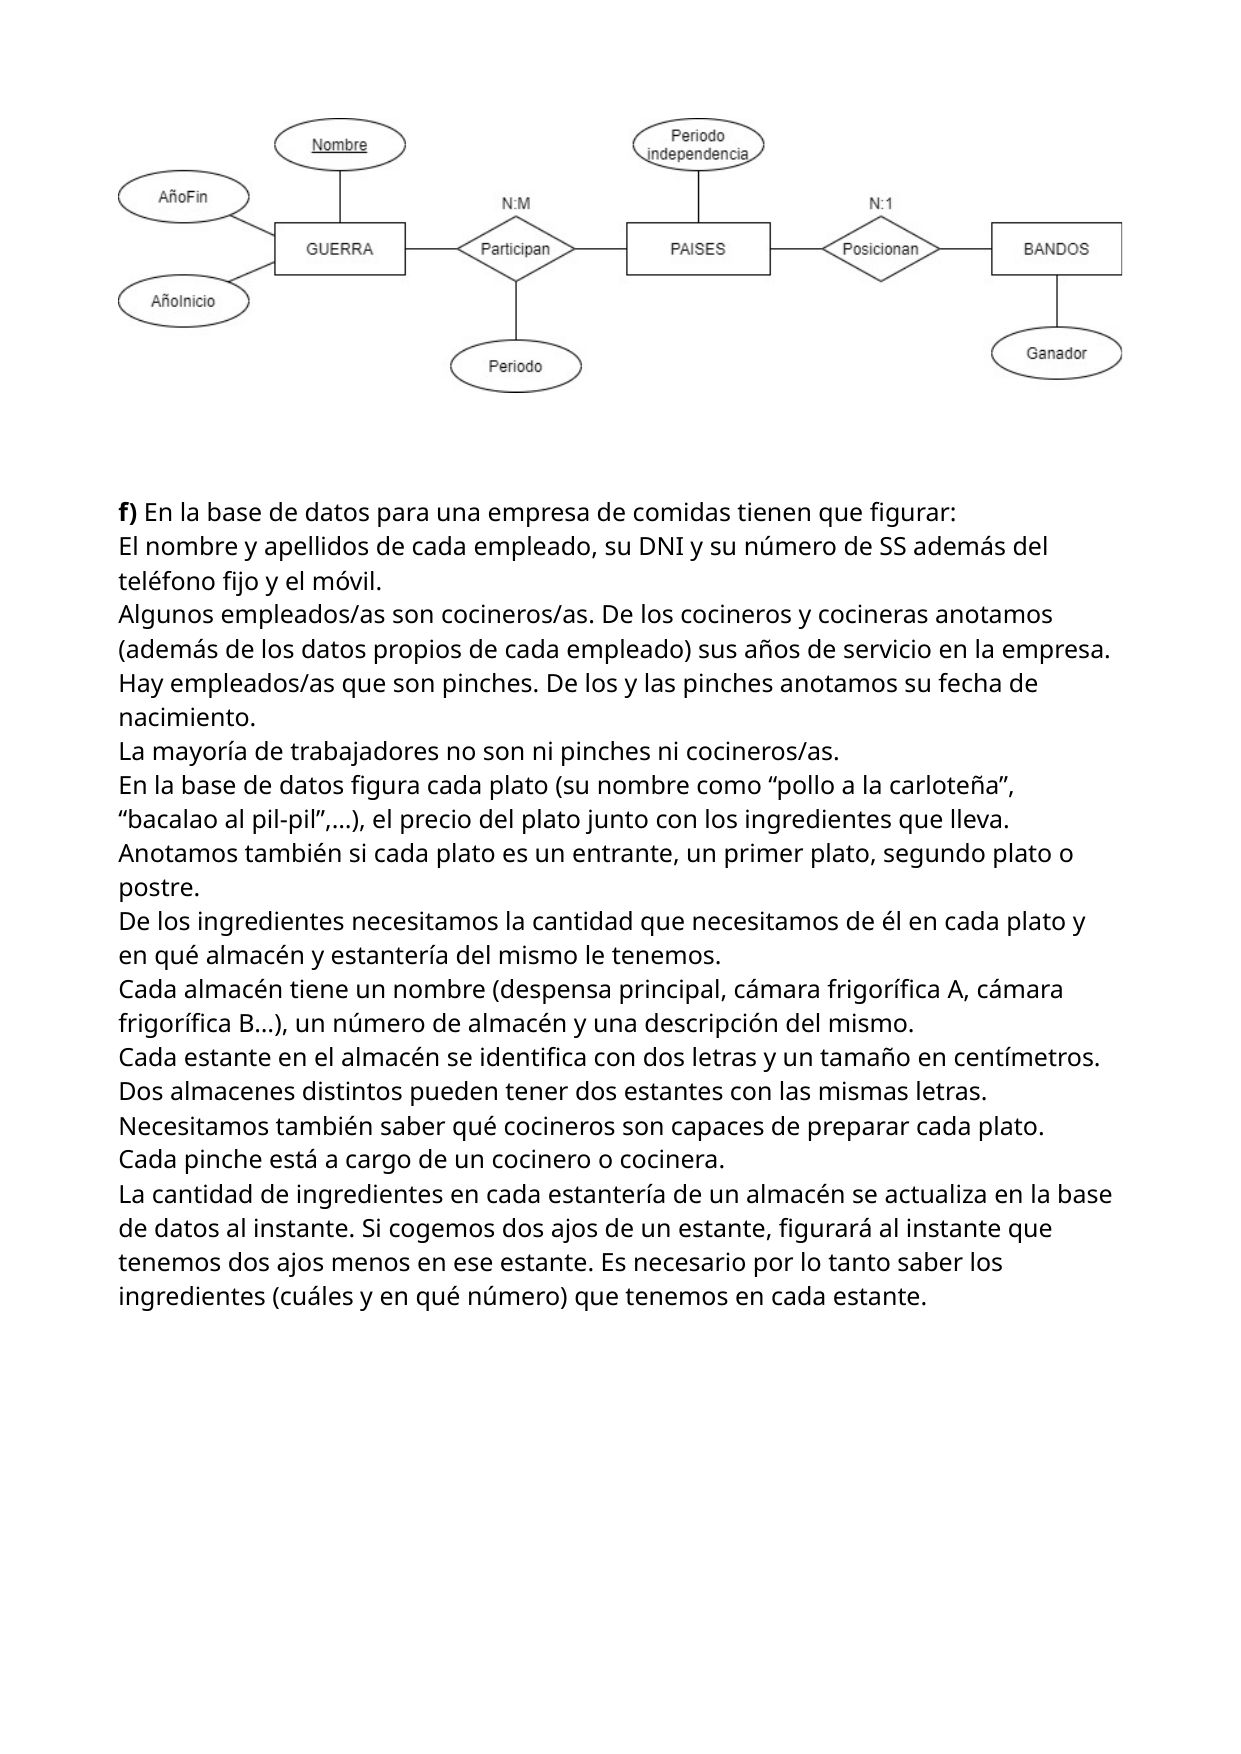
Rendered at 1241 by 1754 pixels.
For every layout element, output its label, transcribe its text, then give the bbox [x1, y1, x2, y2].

text f) En la base de datos para una empresa de comidas tienen que figurar: [118, 495, 1122, 529]
text La mayoría de trabajadores no son ni pinches ni cocineros/as. [118, 733, 1122, 767]
text Hay empleados/as que son pinches. De los y las pinches anotamos su fecha de nacimiento. [118, 665, 1122, 733]
text En la base de datos figura cada plato (su nombre como “pollo a la carloteña”, “bacalao al pil-pil”,…), el precio del plato junto con los ingredientes que lleva. Anotamos también si cada plato es un entrante, un primer plato, segundo plato o postre. [118, 767, 1122, 904]
text Algunos empleados/as son cocineros/as. De los cocineros y cocineras anotamos (además de los datos propios de cada empleado) sus años de servicio en la empresa. [118, 597, 1122, 665]
text Cada estante en el almacén se identifica con dos letras y un tamaño en centímetros. Dos almacenes distintos pueden tener dos estantes con las mismas letras. [118, 1040, 1122, 1108]
picture [118, 118, 1123, 393]
text Cada almacén tiene un nombre (despensa principal, cámara frigorífica A, cámara frigorífica B…), un número de almacén y una descripción del mismo. [118, 972, 1122, 1040]
text La cantidad de ingredientes en cada estantería de un almacén se actualiza en la base de datos al instante. Si cogemos dos ajos de un estante, figurará al instante que tenemos dos ajos menos en ese estante. Es necesario por lo tanto saber los ingredientes (cuáles y en qué número) que tenemos en cada estante. [118, 1176, 1122, 1312]
text Cada pinche está a cargo de un cocinero o cocinera. [118, 1142, 1122, 1176]
text El nombre y apellidos de cada empleado, su DNI y su número de SS además del teléfono fijo y el móvil. [118, 529, 1122, 597]
text De los ingredientes necesitamos la cantidad que necesitamos de él en cada plato y en qué almacén y estantería del mismo le tenemos. [118, 904, 1122, 972]
text Necesitamos también saber qué cocineros son capaces de preparar cada plato. [118, 1108, 1122, 1142]
